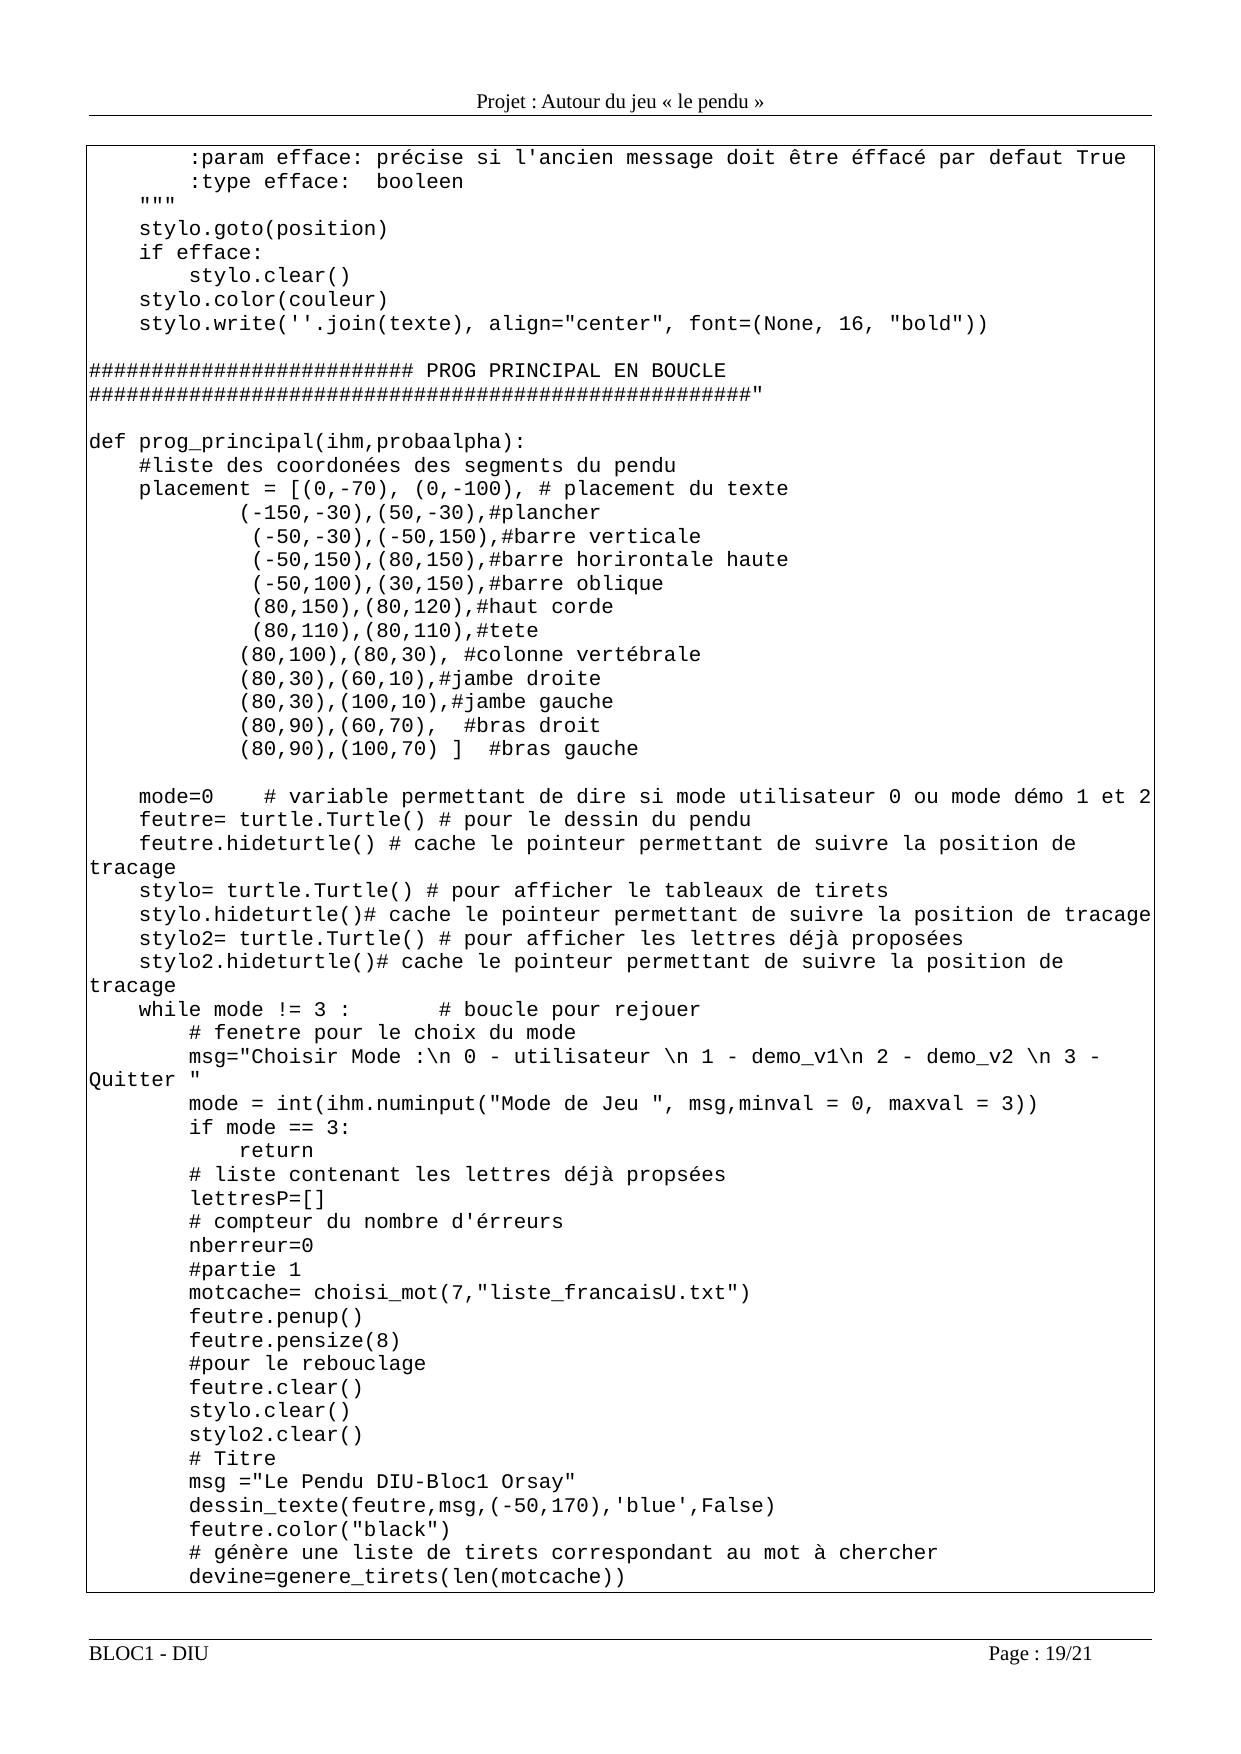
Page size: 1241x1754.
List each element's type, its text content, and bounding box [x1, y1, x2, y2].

text while mode != 3 : # boucle pour rejouer [88, 998, 1152, 1022]
text if efface: [88, 242, 1152, 266]
text feutre.color("black") [88, 1519, 1152, 1542]
text #pour le rebouclage [88, 1353, 1152, 1377]
text (80,30),(100,10),#jambe gauche [88, 691, 1152, 715]
text return [88, 1140, 1152, 1164]
text stylo2.hideturtle()# cache le pointeur permettant de suivre la position de tracage [88, 951, 1152, 998]
text # génère une liste de tirets correspondant au mot à chercher [88, 1542, 1152, 1563]
text ########################## PROG PRINCIPAL EN BOUCLE #####################################################" [88, 360, 1152, 407]
text placement = [(0,-70), (0,-100), # placement du texte [88, 478, 1152, 502]
text # liste contenant les lettres déjà propsées [88, 1164, 1152, 1188]
text (-150,-30),(50,-30),#plancher [88, 502, 1152, 526]
text :param efface: précise si l'ancien message doit être éffacé par defaut True [87, 146, 1154, 171]
text stylo.color(couleur) [88, 289, 1152, 313]
text devine=genere_tirets(len(motcache)) [87, 1563, 1154, 1592]
text stylo.clear() [88, 1401, 1152, 1424]
text msg ="Le Pendu DIU-Bloc1 Orsay" [88, 1471, 1152, 1495]
text (80,90),(100,70) ] #bras gauche [88, 738, 1152, 762]
text def prog_principal(ihm,probaalpha): [88, 431, 1152, 455]
text feutre.clear() [88, 1377, 1152, 1401]
text (80,110),(80,110),#tete [88, 620, 1152, 644]
text motcache= choisi_mot(7,"liste_francaisU.txt") [88, 1282, 1152, 1306]
text stylo.hideturtle()# cache le pointeur permettant de suivre la position de tracage [88, 904, 1152, 928]
text stylo.write(''.join(texte), align="center", font=(None, 16, "bold")) [88, 313, 1152, 336]
text (80,30),(60,10),#jambe droite [88, 667, 1152, 691]
text feutre.pensize(8) [88, 1329, 1152, 1353]
text """ [88, 194, 1152, 218]
text stylo.clear() [88, 266, 1152, 289]
text # compteur du nombre d'érreurs [88, 1211, 1152, 1235]
text stylo2= turtle.Turtle() # pour afficher les lettres déjà proposées [88, 928, 1152, 951]
text #partie 1 [88, 1259, 1152, 1282]
text lettresP=[] [88, 1188, 1152, 1211]
text nberreur=0 [88, 1235, 1152, 1259]
text #liste des coordonées des segments du pendu [88, 455, 1152, 478]
text (-50,100),(30,150),#barre oblique [88, 573, 1152, 597]
text (-50,150),(80,150),#barre horirontale haute [88, 549, 1152, 573]
text (80,150),(80,120),#haut corde [88, 597, 1152, 620]
text if mode == 3: [88, 1117, 1152, 1140]
text feutre.hideturtle() # cache le pointeur permettant de suivre la position de tracage [88, 833, 1152, 880]
text :type efface: booleen [88, 171, 1152, 194]
text stylo2.clear() [88, 1424, 1152, 1448]
text msg="Choisir Mode :\n 0 - utilisateur \n 1 - demo_v1\n 2 - demo_v2 \n 3 - Quitter " [88, 1046, 1152, 1093]
text mode = int(ihm.numinput("Mode de Jeu ", msg,minval = 0, maxval = 3)) [88, 1093, 1152, 1117]
text (-50,-30),(-50,150),#barre verticale [88, 526, 1152, 549]
text # Titre [88, 1448, 1152, 1471]
text stylo.goto(position) [88, 218, 1152, 242]
text feutre.penup() [88, 1306, 1152, 1329]
text (80,90),(60,70), #bras droit [88, 715, 1152, 738]
text # fenetre pour le choix du mode [88, 1022, 1152, 1046]
text feutre= turtle.Turtle() # pour le dessin du pendu [88, 809, 1152, 833]
text dessin_texte(feutre,msg,(-50,170),'blue',False) [88, 1495, 1152, 1519]
text mode=0 # variable permettant de dire si mode utilisateur 0 ou mode démo 1 et 2 [88, 786, 1152, 809]
text stylo= turtle.Turtle() # pour afficher le tableaux de tirets [88, 880, 1152, 904]
text (80,100),(80,30), #colonne vertébrale [88, 644, 1152, 667]
